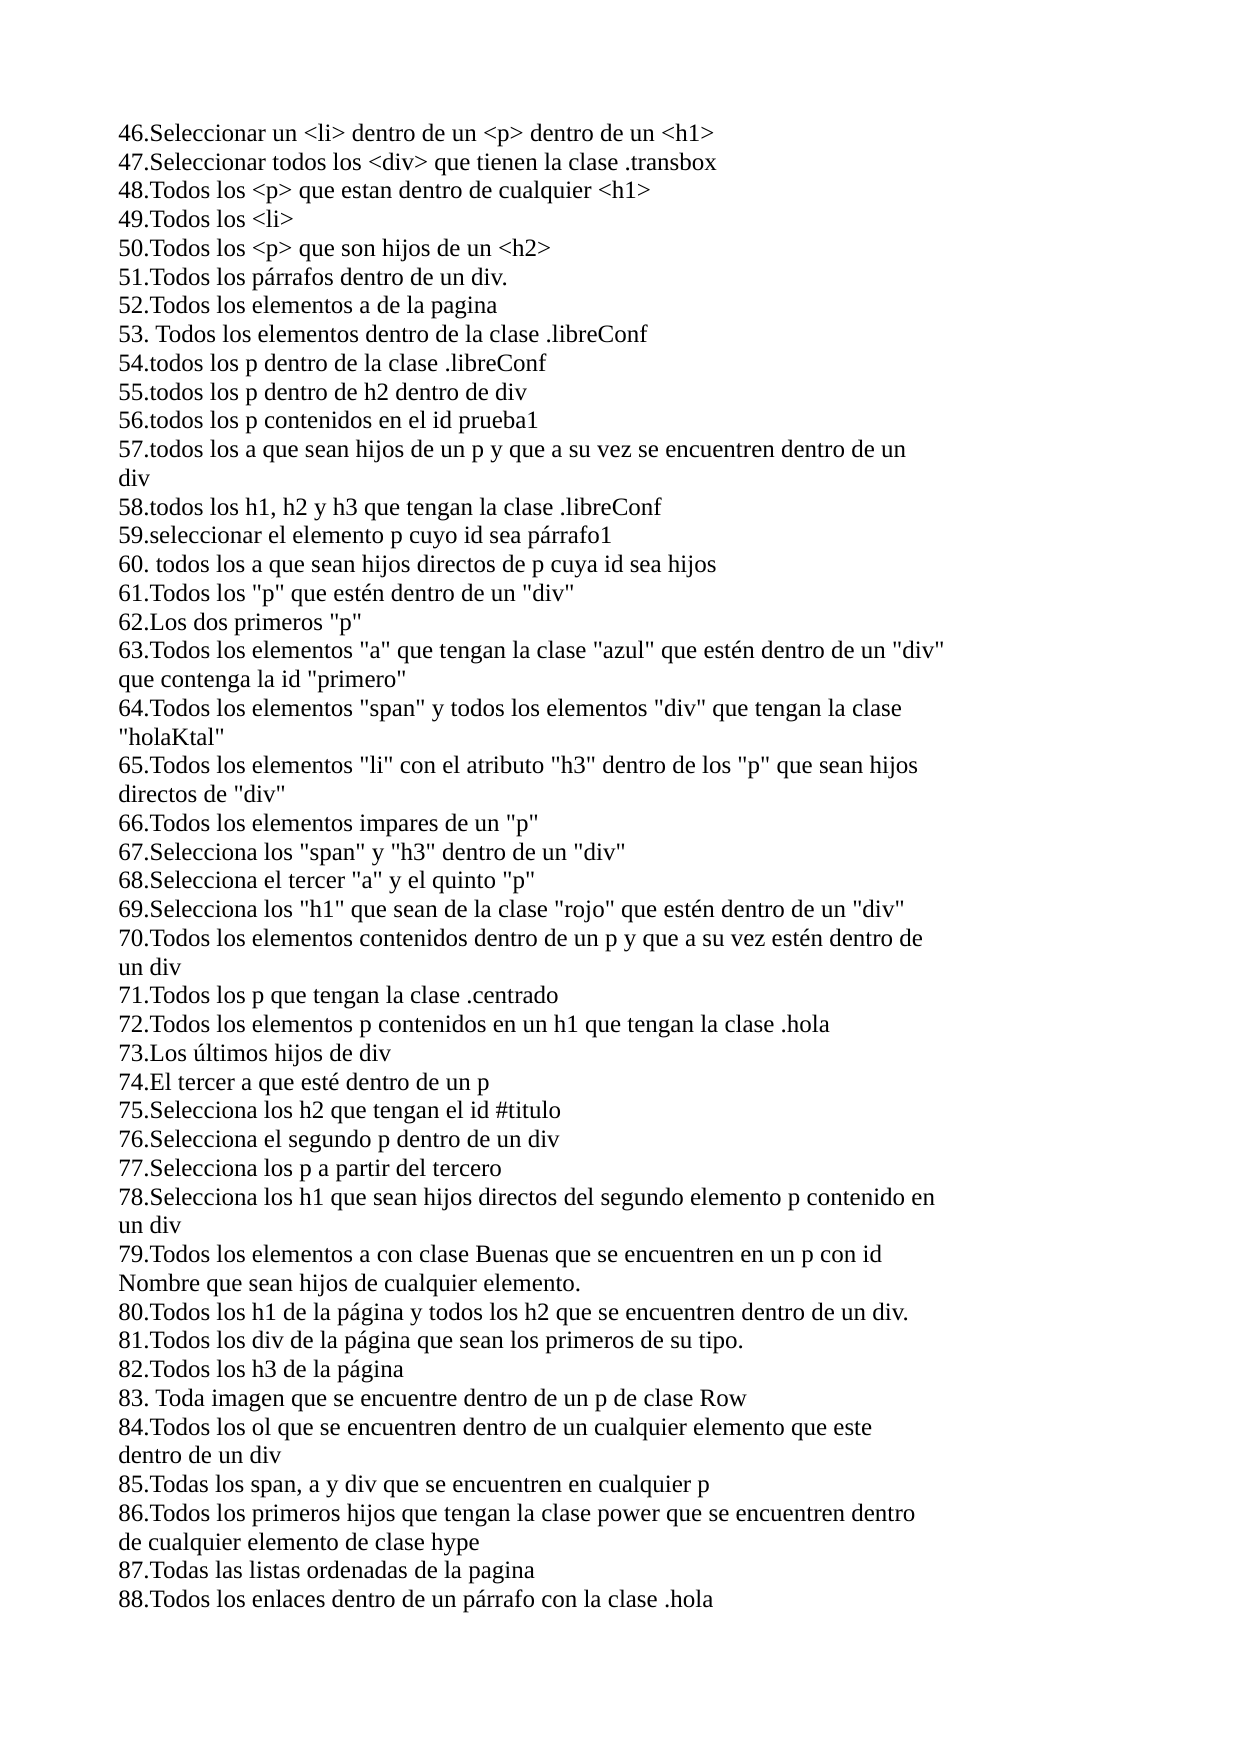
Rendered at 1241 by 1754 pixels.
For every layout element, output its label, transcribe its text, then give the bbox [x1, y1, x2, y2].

text un div [118, 1211, 1122, 1239]
text 78.Selecciona los h1 que sean hijos directos del segundo elemento p contenido en [118, 1182, 1122, 1211]
text div [118, 463, 1122, 492]
text que contenga la id "primero" [118, 664, 1122, 693]
text 57.todos los a que sean hijos de un p y que a su vez se encuentren dentro de un [118, 434, 1122, 463]
text 50.Todos los <p> que son hijos de un <h2> [118, 233, 1122, 262]
text 79.Todos los elementos a con clase Buenas que se encuentren en un p con id [118, 1239, 1122, 1268]
text 49.Todos los <li> [118, 204, 1122, 233]
text 87.Todas las listas ordenadas de la pagina [118, 1556, 1122, 1584]
text 83. Toda imagen que se encuentre dentro de un p de clase Row [118, 1383, 1122, 1412]
text de cualquier elemento de clase hype [118, 1527, 1122, 1556]
text 66.Todos los elementos impares de un "p" [118, 808, 1122, 837]
text 76.Selecciona el segundo p dentro de un div [118, 1124, 1122, 1153]
text 67.Selecciona los "span" y "h3" dentro de un "div" [118, 837, 1122, 866]
text 58.todos los h1, h2 y h3 que tengan la clase .libreConf [118, 492, 1122, 521]
text 46.Seleccionar un <li> dentro de un <p> dentro de un <h1> [118, 118, 1122, 147]
text 69.Selecciona los "h1" que sean de la clase "rojo" que estén dentro de un "div" [118, 894, 1122, 923]
text 84.Todos los ol que se encuentren dentro de un cualquier elemento que este [118, 1412, 1122, 1441]
text 47.Seleccionar todos los <div> que tienen la clase .transbox [118, 147, 1122, 176]
text 65.Todos los elementos "li" con el atributo "h3" dentro de los "p" que sean hijos [118, 751, 1122, 779]
text 77.Selecciona los p a partir del tercero [118, 1153, 1122, 1182]
text 62.Los dos primeros "p" [118, 607, 1122, 636]
text 61.Todos los "p" que estén dentro de un "div" [118, 578, 1122, 607]
text 86.Todos los primeros hijos que tengan la clase power que se encuentren dentro [118, 1498, 1122, 1527]
text 53. Todos los elementos dentro de la clase .libreConf [118, 319, 1122, 348]
text 52.Todos los elementos a de la pagina [118, 291, 1122, 319]
text 88.Todos los enlaces dentro de un párrafo con la clase .hola [118, 1584, 1122, 1613]
text 64.Todos los elementos "span" y todos los elementos "div" que tengan la clase [118, 693, 1122, 722]
text 70.Todos los elementos contenidos dentro de un p y que a su vez estén dentro de [118, 923, 1122, 952]
text 54.todos los p dentro de la clase .libreConf [118, 348, 1122, 377]
text dentro de un div [118, 1441, 1122, 1469]
text 71.Todos los p que tengan la clase .centrado [118, 981, 1122, 1009]
text un div [118, 952, 1122, 981]
text "holaKtal" [118, 722, 1122, 751]
text 82.Todos los h3 de la página [118, 1354, 1122, 1383]
text 68.Selecciona el tercer "a" y el quinto "p" [118, 866, 1122, 894]
text 48.Todos los <p> que estan dentro de cualquier <h1> [118, 176, 1122, 204]
text 51.Todos los párrafos dentro de un div. [118, 262, 1122, 291]
text 63.Todos los elementos "a" que tengan la clase "azul" que estén dentro de un "div" [118, 636, 1122, 664]
text 85.Todas los span, a y div que se encuentren en cualquier p [118, 1469, 1122, 1498]
text 73.Los últimos hijos de div [118, 1038, 1122, 1067]
text directos de "div" [118, 779, 1122, 808]
text 81.Todos los div de la página que sean los primeros de su tipo. [118, 1326, 1122, 1354]
text 80.Todos los h1 de la página y todos los h2 que se encuentren dentro de un div. [118, 1297, 1122, 1326]
text 59.seleccionar el elemento p cuyo id sea párrafo1 [118, 521, 1122, 549]
text 55.todos los p dentro de h2 dentro de div [118, 377, 1122, 406]
text 72.Todos los elementos p contenidos en un h1 que tengan la clase .hola [118, 1009, 1122, 1038]
text 56.todos los p contenidos en el id prueba1 [118, 406, 1122, 434]
text Nombre que sean hijos de cualquier elemento. [118, 1268, 1122, 1297]
text 74.El tercer a que esté dentro de un p [118, 1067, 1122, 1096]
text 60. todos los a que sean hijos directos de p cuya id sea hijos [118, 549, 1122, 578]
text 75.Selecciona los h2 que tengan el id #titulo [118, 1096, 1122, 1124]
